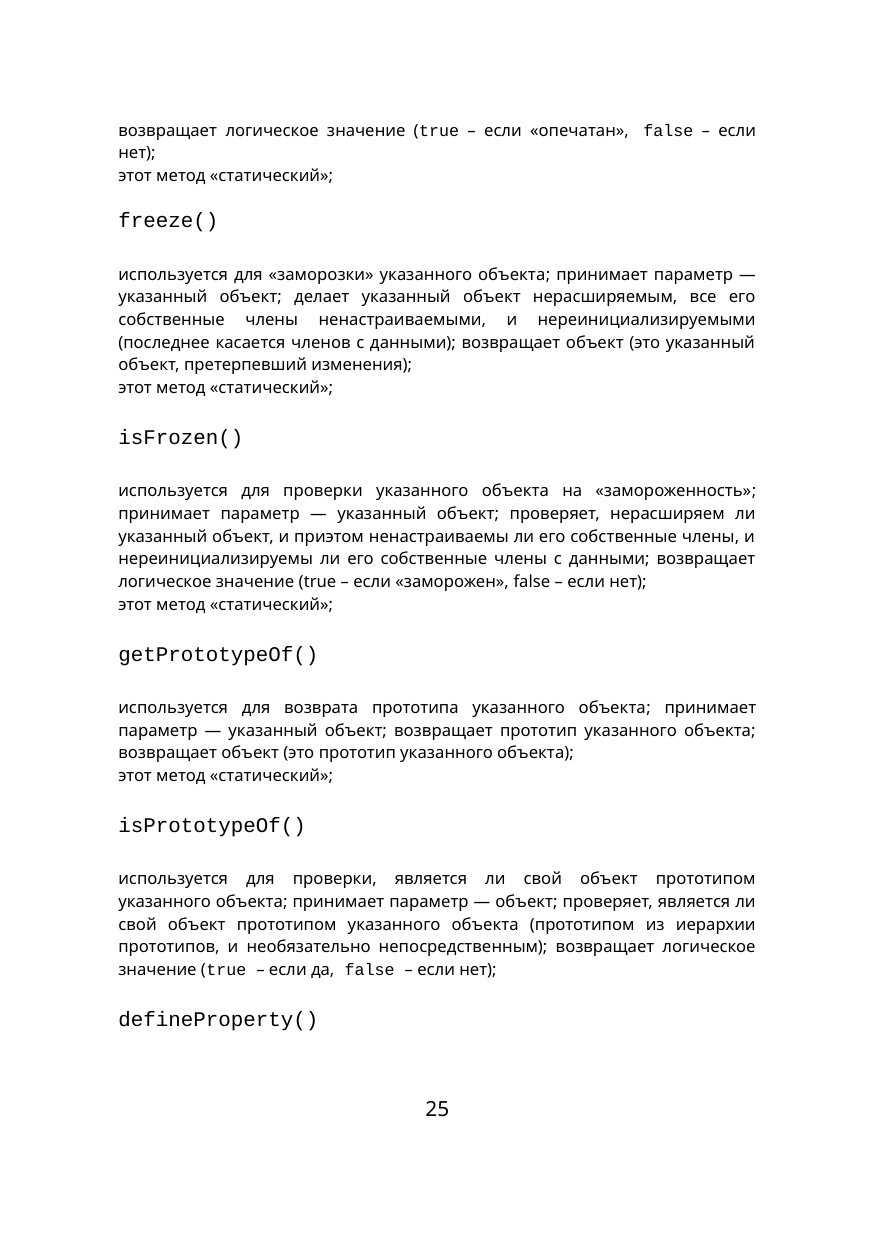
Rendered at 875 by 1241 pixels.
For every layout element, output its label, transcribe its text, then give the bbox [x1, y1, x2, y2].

text этот метод «статический»; [118, 592, 756, 615]
text freeze() [118, 210, 756, 234]
text используется для «заморозки» указанного объекта; принимает параметр — указанный объект; делает указанный объект нерасширяемым, все его собственные члены ненастраиваемыми, и нереинициализируемыми (последнее касается членов с данными); возвращает объект (это указанный объект, претерпевший изменения); [118, 262, 756, 376]
text возвращает логическое значение (true – если «опечатан», false – если нет); [118, 118, 756, 164]
text isFrozen() [118, 427, 756, 450]
text этот метод «статический»; [118, 764, 756, 786]
text используется для проверки, является ли свой объект прототипом указанного объекта; принимает параметр — объект; проверяет, является ли свой объект прототипом указанного объекта (прототипом из иерархии прототипов, и необязательно непосредственным); возвращает логическое значение (true – если да, false – если нет); [118, 867, 756, 981]
text defineProperty() [118, 1009, 756, 1033]
text этот метод «статический»; [118, 164, 756, 186]
text getPrototypeOf() [118, 643, 756, 667]
text используется для проверки указанного объекта на «замороженность»; принимает параметр — указанный объект; проверяет, нерасширяем ли указанный объект, и приэтом ненастраиваемы ли его собственные члены, и нереинициализируемы ли его собственные члены с данными; возвращает логическое значение (true – если «заморожен», false – если нет); [118, 479, 756, 592]
text этот метод «статический»; [118, 376, 756, 398]
text используется для возврата прототипа указанного объекта; принимает параметр — указанный объект; возвращает прототип указанного объекта; возвращает объект (это прототип указанного объекта); [118, 696, 756, 764]
text isPrototypeOf() [118, 815, 756, 838]
